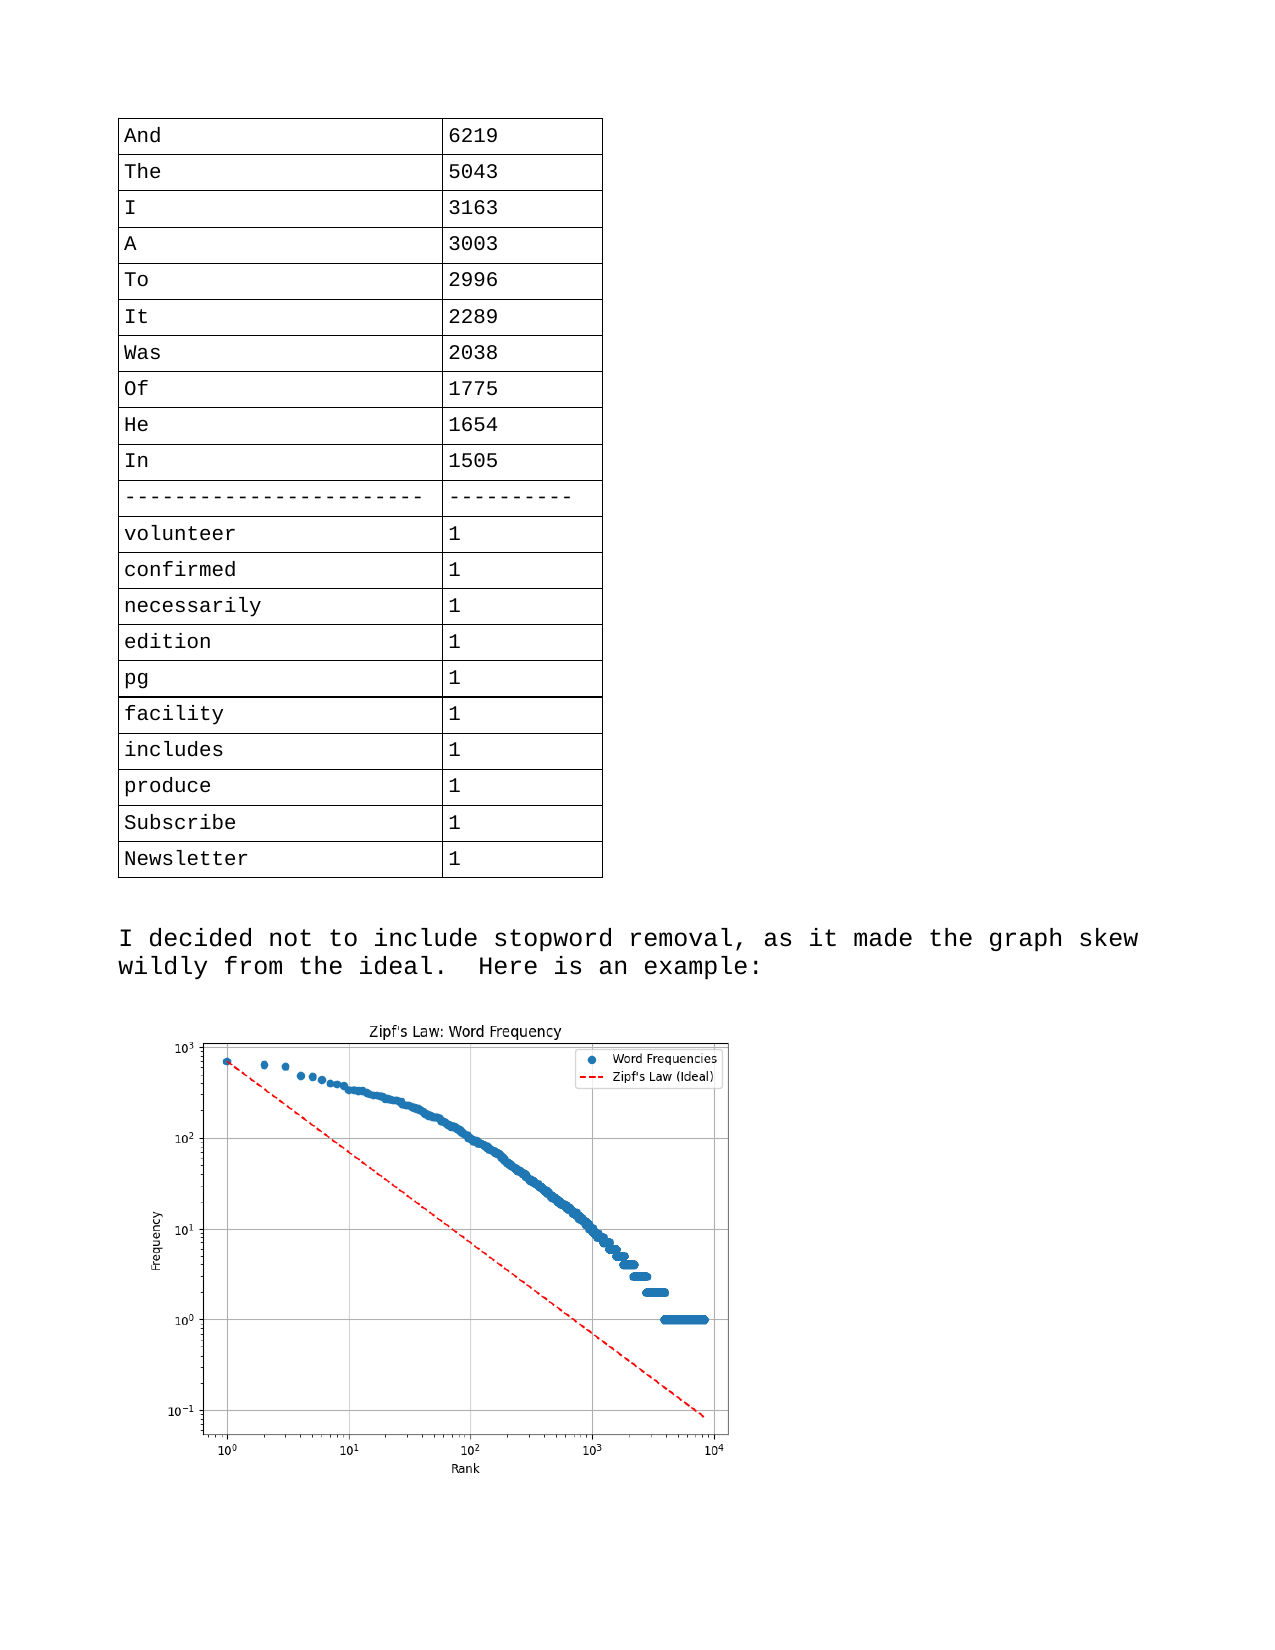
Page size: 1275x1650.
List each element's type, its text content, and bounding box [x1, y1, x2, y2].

table_cell The [119, 155, 442, 190]
table_cell 5043 [443, 155, 602, 190]
table_cell He [119, 408, 442, 443]
table_cell I [119, 191, 442, 227]
table_cell 1 [443, 661, 602, 696]
table_cell edition [119, 625, 442, 660]
table_cell 3163 [443, 191, 602, 227]
table_cell 1 [443, 842, 602, 877]
table_cell Was [119, 336, 442, 371]
table_cell It [119, 300, 442, 335]
table_cell 1 [443, 589, 602, 624]
table_cell pg [119, 661, 442, 696]
table_cell necessarily [119, 589, 442, 624]
table_cell Of [119, 372, 442, 407]
picture [118, 982, 795, 1490]
table_cell 3003 [443, 228, 602, 263]
table_cell In [119, 445, 442, 479]
table_cell 1 [443, 806, 602, 841]
table_cell 1654 [443, 408, 602, 443]
table_cell ---------- [443, 481, 602, 516]
table_cell 1 [443, 517, 602, 552]
table_cell volunteer [119, 517, 442, 552]
table_cell facility [119, 698, 442, 733]
table_header And [119, 119, 442, 154]
table_cell includes [119, 734, 442, 769]
table_header 6219 [443, 119, 602, 154]
table_cell 1 [443, 553, 602, 588]
table_cell Newsletter [119, 842, 442, 877]
table_cell A [119, 228, 442, 263]
table_cell 2289 [443, 300, 602, 335]
text I decided not to include stopword removal, as it made the graph skew wildly from the ideal. Here is an example: [118, 926, 1157, 982]
table_cell produce [119, 770, 442, 805]
table_cell 1 [443, 625, 602, 660]
table_cell 1 [443, 698, 602, 733]
table_cell 1505 [443, 445, 602, 479]
table_cell To [119, 264, 442, 299]
table_cell 1 [443, 770, 602, 805]
table_cell 2996 [443, 264, 602, 299]
table_cell Subscribe [119, 806, 442, 841]
table_cell 1 [443, 734, 602, 769]
table_cell confirmed [119, 553, 442, 588]
table_cell 1775 [443, 372, 602, 407]
table_cell ------------------------ [119, 481, 442, 516]
table_cell 2038 [443, 336, 602, 371]
